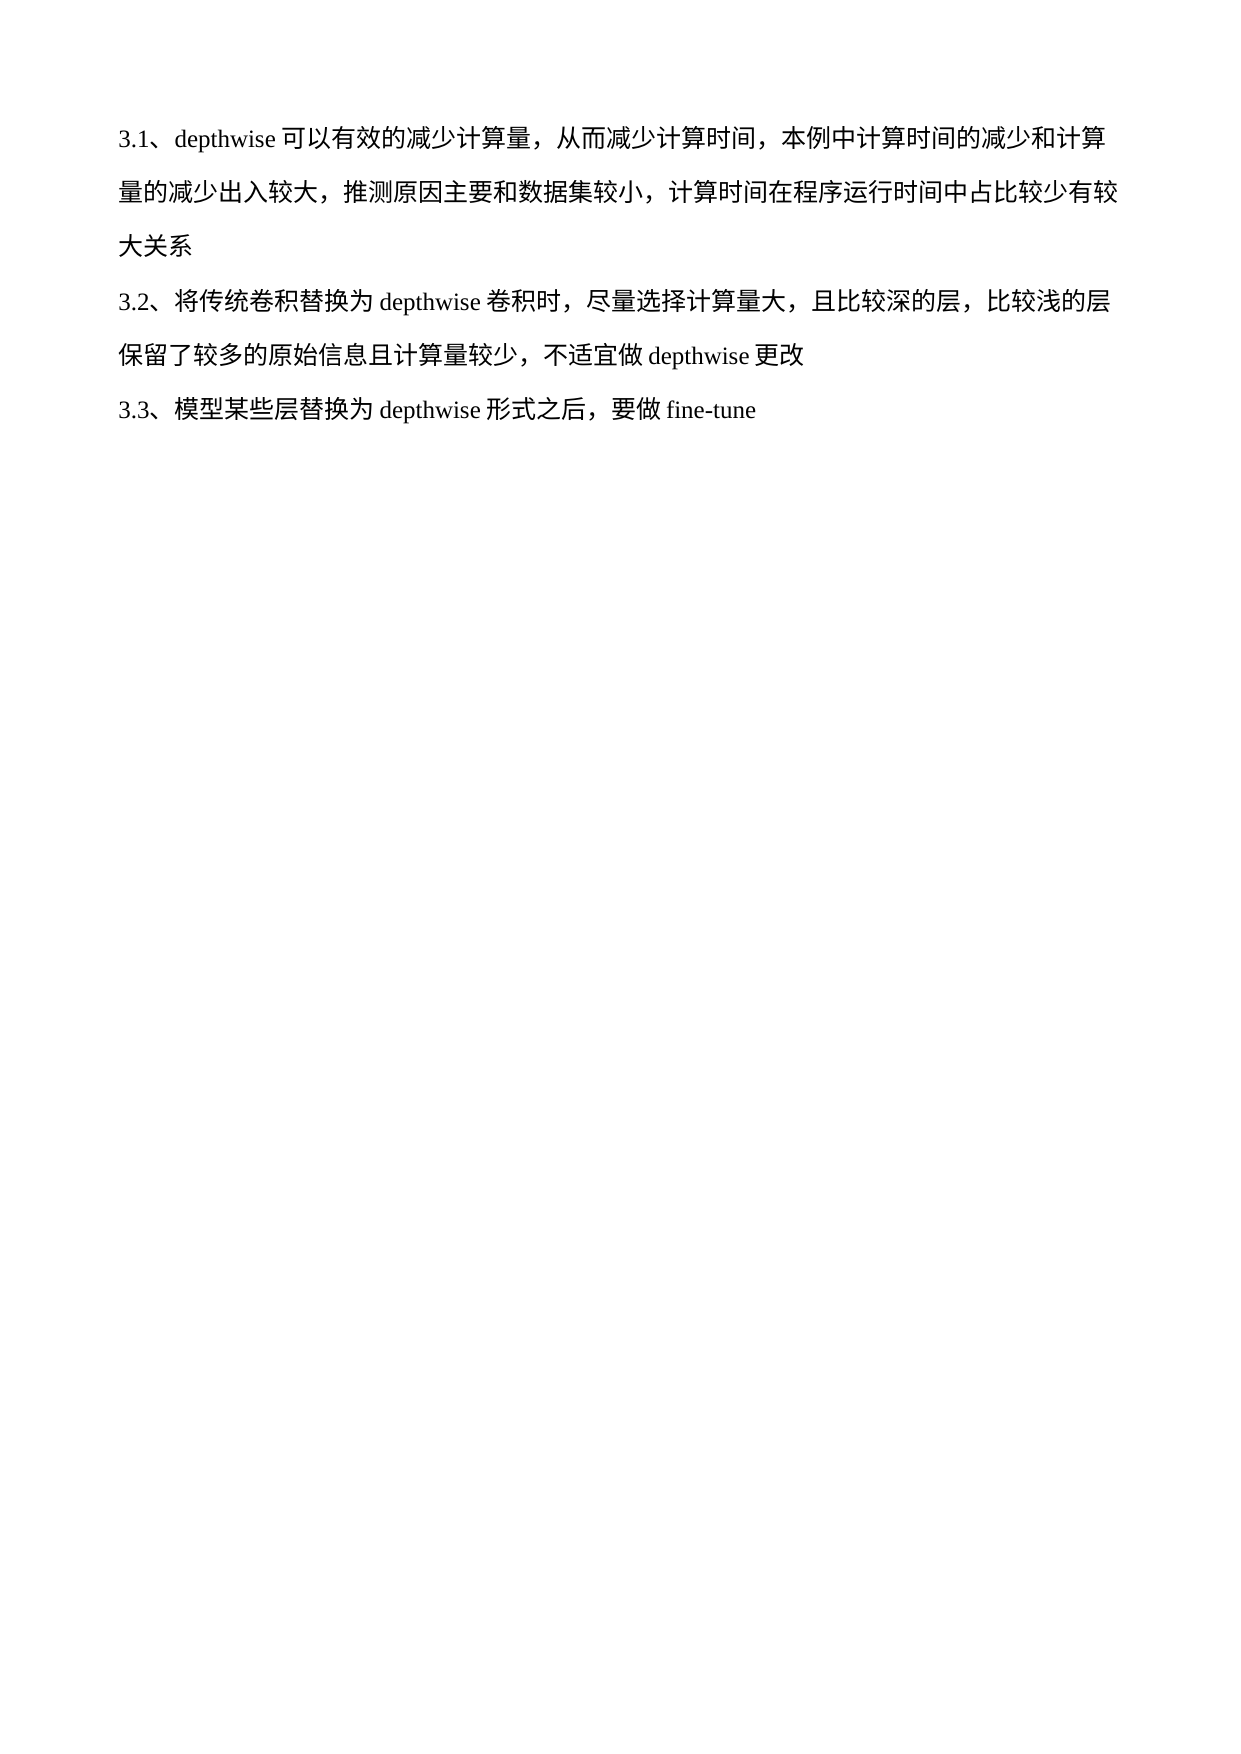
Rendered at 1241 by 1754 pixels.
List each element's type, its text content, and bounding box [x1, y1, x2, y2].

text 3.2、将传统卷积替换为depthwise卷积时，尽量选择计算量大，且比较深的层，比较浅的层保留了较多的原始信息且计算量较少，不适宜做depthwise更改 [118, 281, 1122, 372]
text 3.3、模型某些层替换为depthwise形式之后，要做fine-tune [118, 390, 1122, 426]
text 3.1、depthwise可以有效的减少计算量，从而减少计算时间，本例中计算时间的减少和计算量的减少出入较大，推测原因主要和数据集较小，计算时间在程序运行时间中占比较少有较大关系 [118, 118, 1122, 263]
